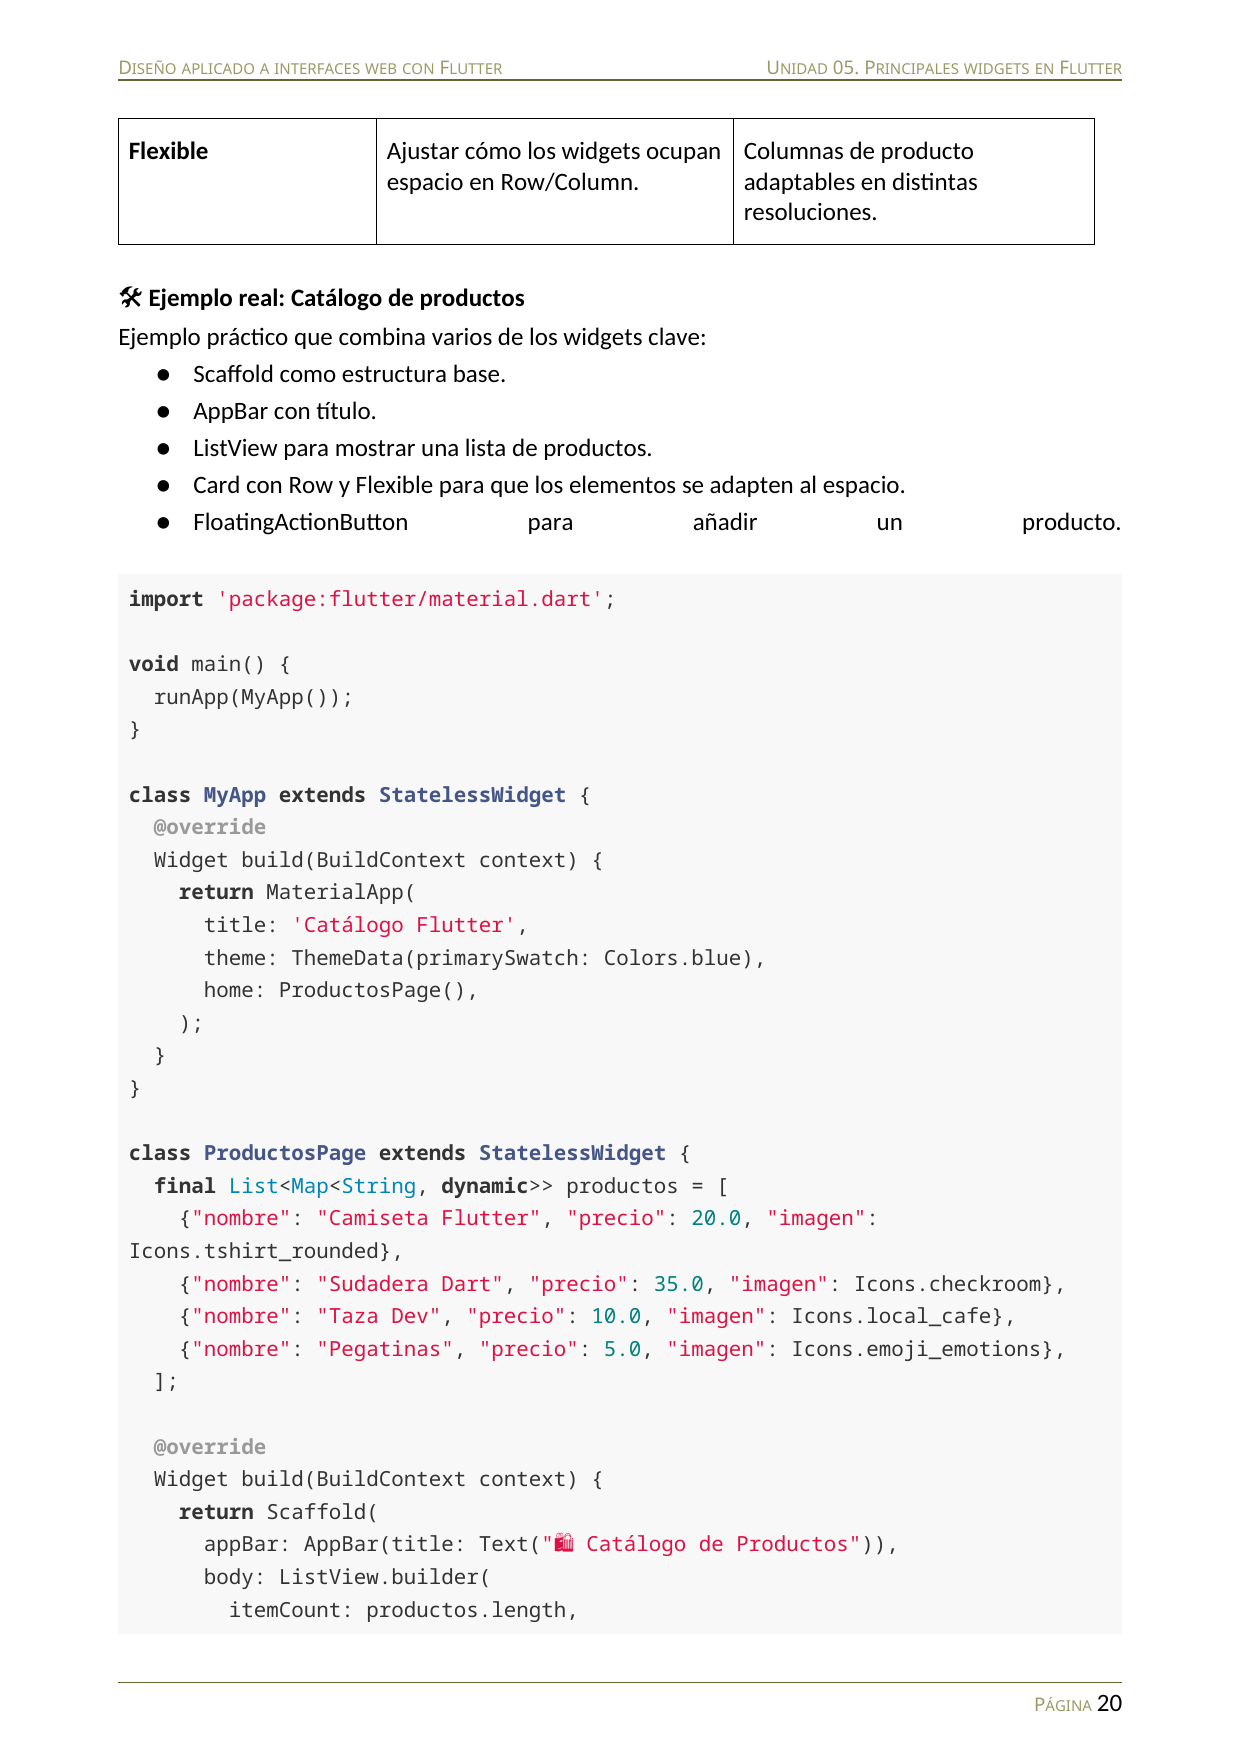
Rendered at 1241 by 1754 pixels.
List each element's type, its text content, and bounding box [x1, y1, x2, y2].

table_cell Columnas de producto adaptables en distintas resoluciones. [734, 119, 1094, 244]
text 🛠️ Ejemplo real: Catálogo de productos [118, 282, 1122, 313]
text Ejemplo práctico que combina varios de los widgets clave: [118, 321, 1122, 352]
list ListView para mostrar una lista de productos. [156, 432, 1122, 463]
list Card con Row y Flexible para que los elementos se adapten al espacio. [156, 469, 1122, 500]
table_cell Ajustar cómo los widgets ocupan espacio en Row/Column. [377, 119, 733, 244]
table_cell Flexible [119, 119, 376, 244]
list FloatingActionButton para añadir un producto. [156, 506, 1122, 567]
table_header import 'package:flutter/material.dart'; void main() { runApp(MyApp()); } class MyApp extends StatelessWidget { @override Widget build(BuildContext context) { return MaterialApp( title: 'Catálogo Flutter', theme: ThemeData(primarySwatch: Colors.blue), home: ProductosPage(), ); } } class ProductosPage extends StatelessWidget { final List<Map<String, dynamic>> productos = [ {"nombre": "Camiseta Flutter", "precio": 20.0, "imagen": Icons.tshirt_rounded}, {"nombre": "Sudadera Dart", "precio": 35.0, "imagen": Icons.checkroom}, {"nombre": "Taza Dev", "precio": 10.0, "imagen": Icons.local_cafe}, {"nombre": "Pegatinas", "precio": 5.0, "imagen": Icons.emoji_emotions}, ]; @override Widget build(BuildContext context) { return Scaffold( appBar: AppBar(title: Text("🛍 Catálogo de Productos")), body: ListView.builder( itemCount: productos.length, [118, 574, 1122, 1634]
list Scaffold como estructura base. [156, 358, 1122, 389]
list AppBar con título. [156, 395, 1122, 426]
